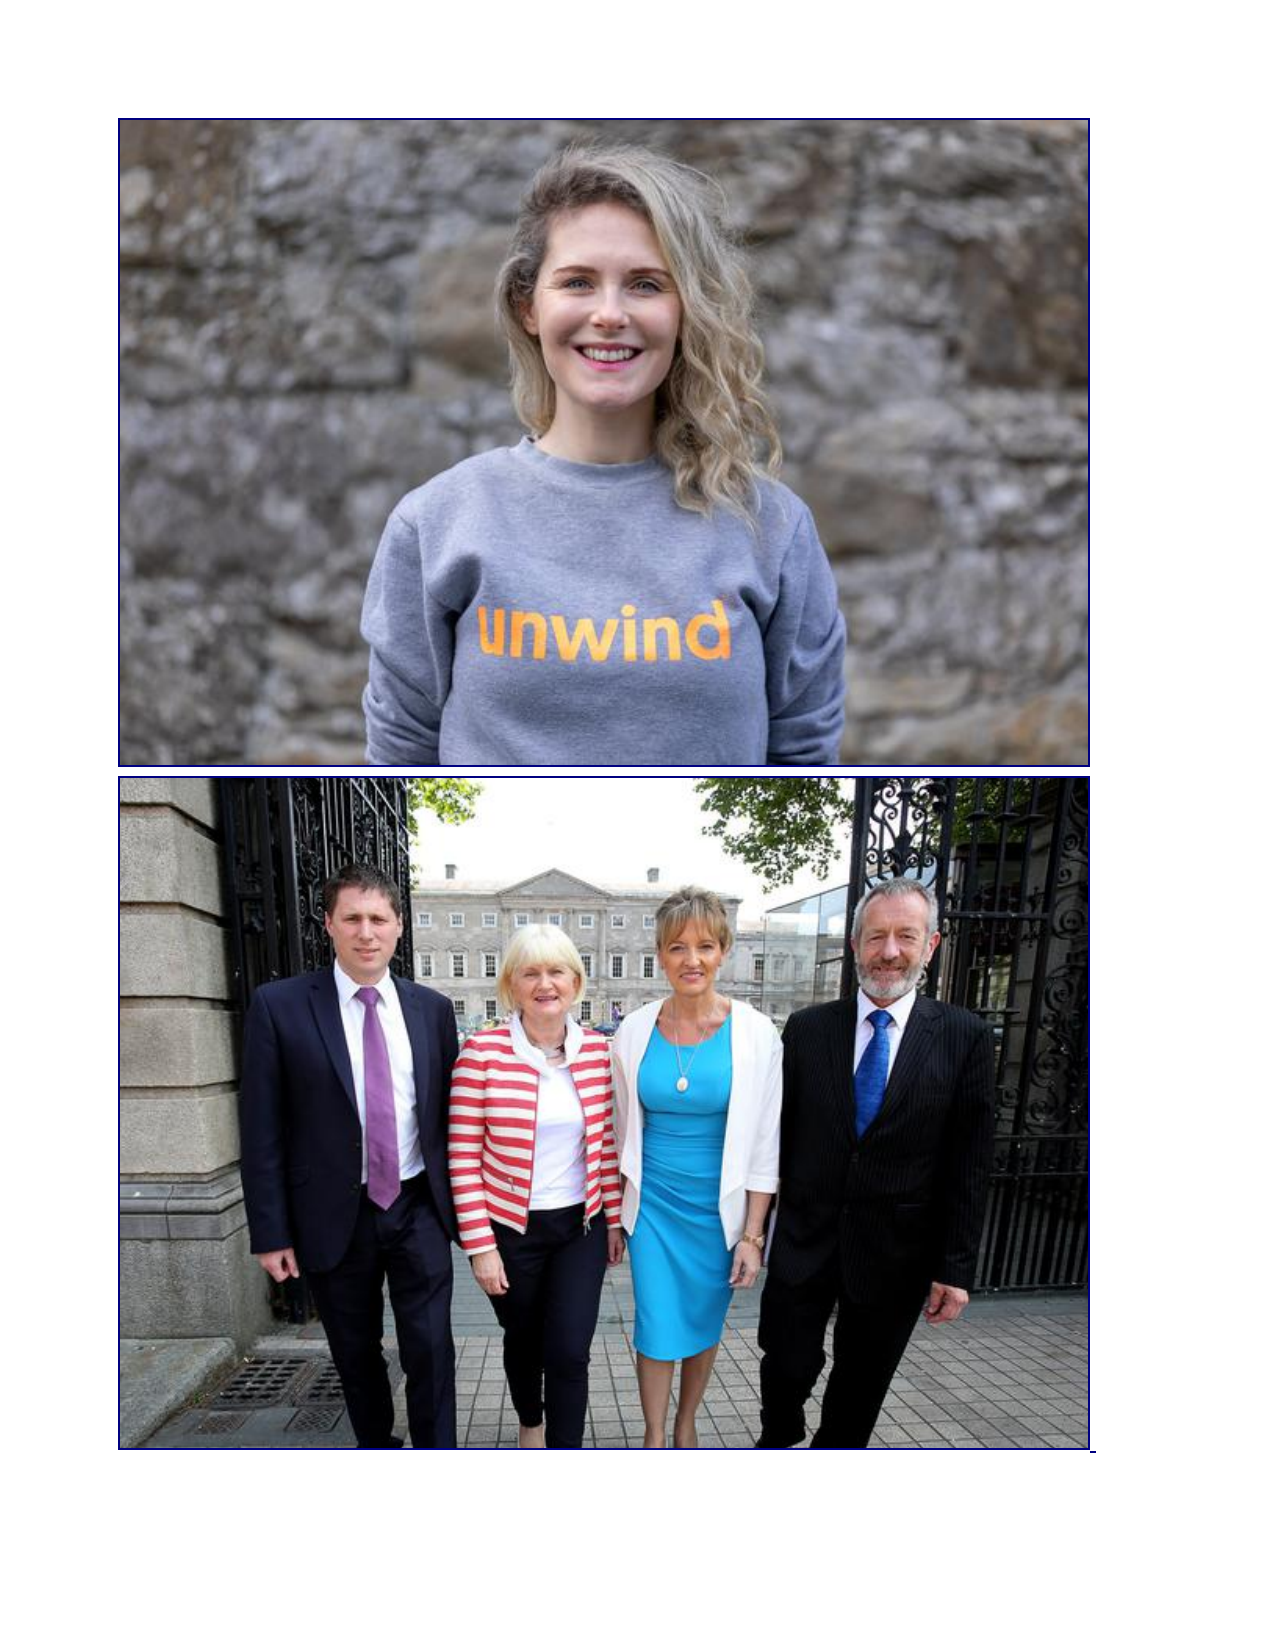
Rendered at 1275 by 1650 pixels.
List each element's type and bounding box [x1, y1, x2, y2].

picture [120, 120, 1088, 765]
picture [120, 778, 1088, 1448]
